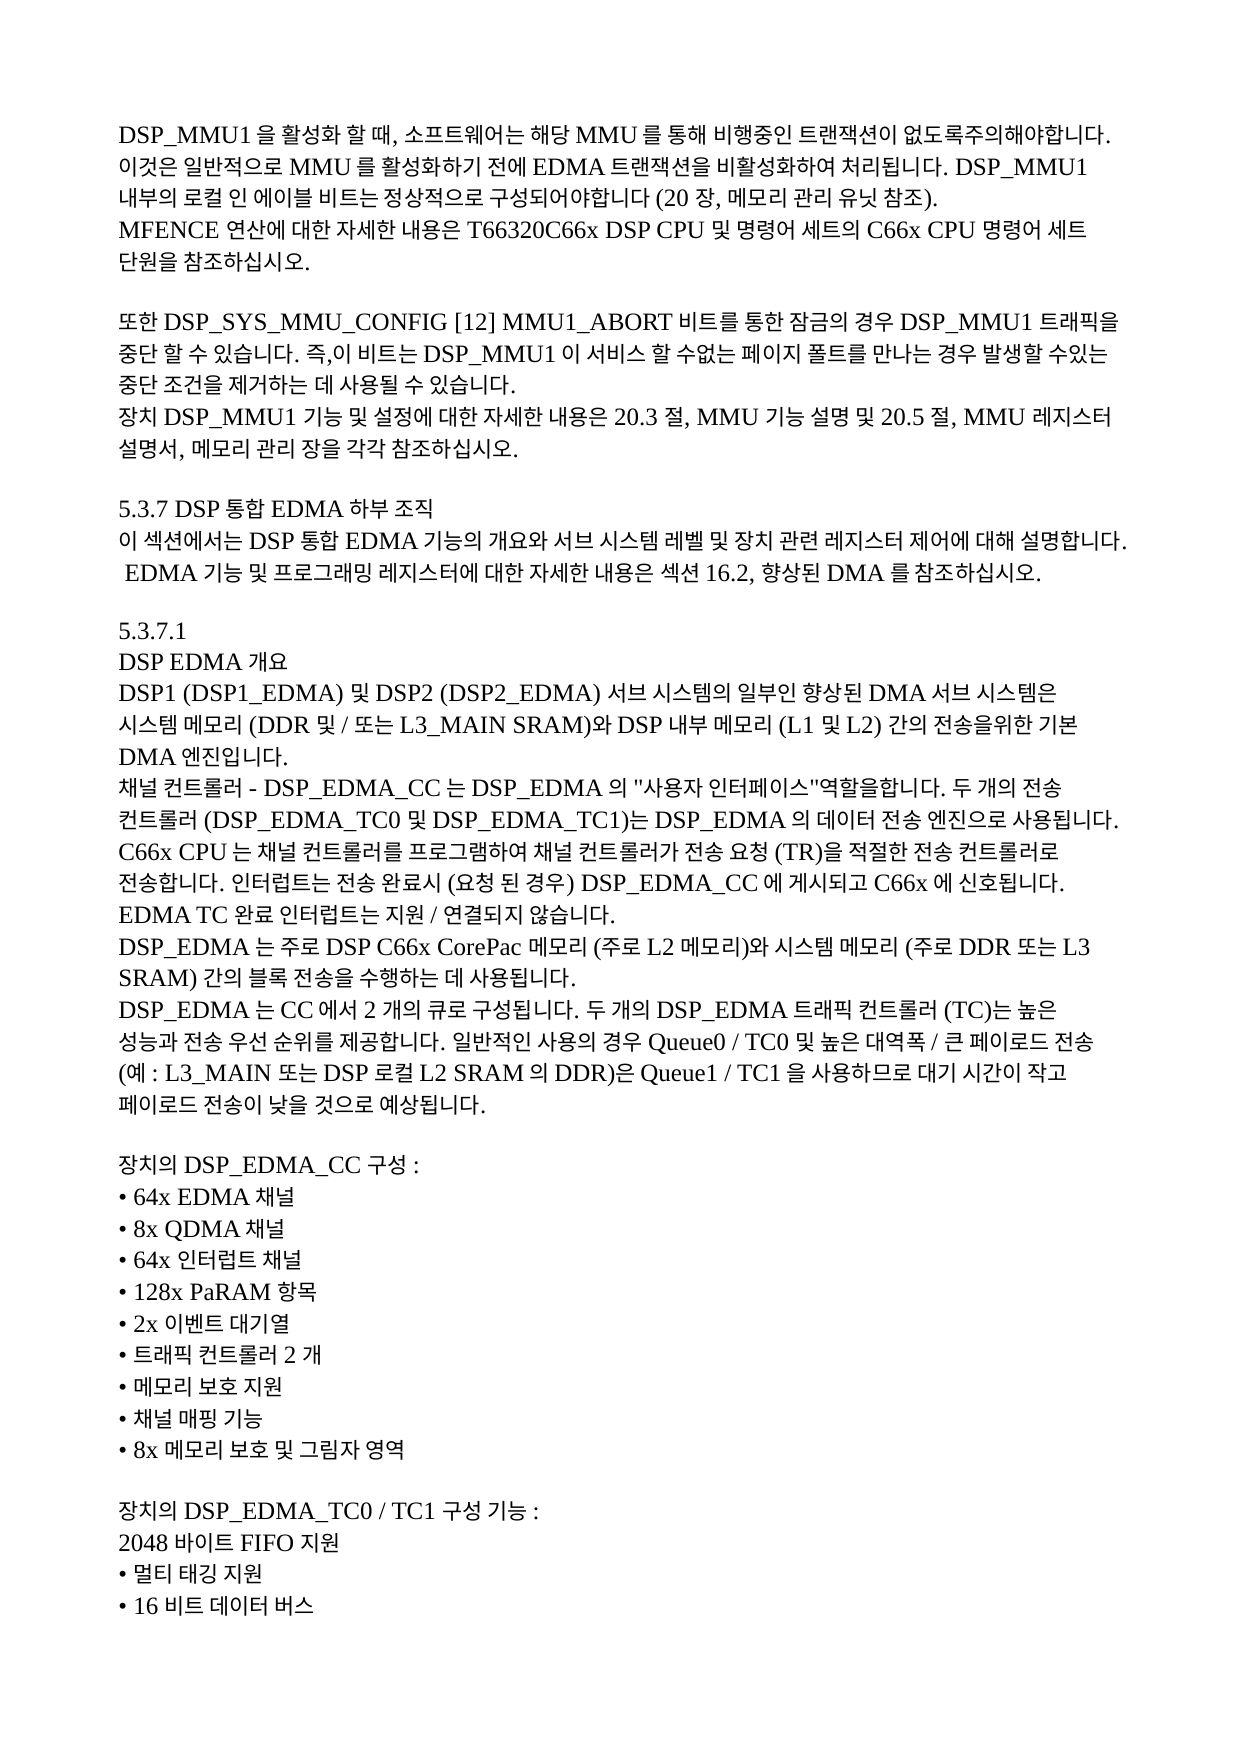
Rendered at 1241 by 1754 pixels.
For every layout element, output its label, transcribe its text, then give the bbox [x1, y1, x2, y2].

text DSP_EDMA는 CC에서 2 개의 큐로 구성됩니다. 두 개의 DSP_EDMA 트래픽 컨트롤러 (TC)는 높은 성능과 전송 우선 순위를 제공합니다. 일반적인 사용의 경우 Queue0 / TC0 및 높은 대역폭 / 큰 페이로드 전송 (예 : L3_MAIN 또는 DSP 로컬 L2 SRAM의 DDR)은 Queue1 / TC1을 사용하므로 대기 시간이 작고 페이로드 전송이 낮을 것으로 예상됩니다. [118, 993, 1122, 1120]
text DSP1 (DSP1_EDMA) 및 DSP2 (DSP2_EDMA) 서브 시스템의 일부인 향상된 DMA 서브 시스템은 시스템 메모리 (DDR 및 / 또는 L3_MAIN SRAM)와 DSP 내부 메모리 (L1 및 L2) 간의 전송을위한 기본 DMA 엔진입니다. [118, 676, 1122, 771]
text • 2x 이벤트 대기열 [118, 1307, 1122, 1338]
text MFENCE 연산에 대한 자세한 내용은 T66320C66x DSP CPU 및 명령어 세트의 C66x CPU 명령어 세트 단원을 참조하십시오. [118, 213, 1122, 276]
text • 메모리 보호 지원 [118, 1370, 1122, 1402]
text • 멀티 태깅 지원 [118, 1557, 1122, 1589]
text • 64x 인터럽트 채널 [118, 1243, 1122, 1275]
text 채널 컨트롤러 - DSP_EDMA_CC는 DSP_EDMA의 "사용자 인터페이스"역할을합니다. 두 개의 전송 컨트롤러 (DSP_EDMA_TC0 및 DSP_EDMA_TC1)는 DSP_EDMA의 데이터 전송 엔진으로 사용됩니다. C66x CPU는 채널 컨트롤러를 프로그램하여 채널 컨트롤러가 전송 요청 (TR)을 적절한 전송 컨트롤러로 전송합니다. 인터럽트는 전송 완료시 (요청 된 경우) DSP_EDMA_CC에 게시되고 C66x에 신호됩니다. EDMA TC 완료 인터럽트는 지원 / 연결되지 않습니다. [118, 771, 1122, 930]
text • 8x 메모리 보호 및 그림자 영역 [118, 1433, 1122, 1465]
text • 64x EDMA 채널 [118, 1180, 1122, 1212]
text 장치의 DSP_EDMA_TC0 / TC1 구성 기능 : [118, 1494, 1122, 1526]
text 5.3.7 DSP 통합 EDMA 하부 조직 [118, 492, 1122, 524]
text • 8x QDMA 채널 [118, 1212, 1122, 1243]
text • 트래픽 컨트롤러 2 개 [118, 1338, 1122, 1370]
text • 128x PaRAM 항목 [118, 1275, 1122, 1307]
text DSP_EDMA는 주로 DSP C66x CorePac 메모리 (주로 L2 메모리)와 시스템 메모리 (주로 DDR 또는 L3 SRAM) 간의 블록 전송을 수행하는 데 사용됩니다. [118, 930, 1122, 993]
text 장치 DSP_MMU1 기능 및 설정에 대한 자세한 내용은 20.3 절, MMU 기능 설명 및 20.5 절, MMU 레지스터 설명서, 메모리 관리 장을 각각 참조하십시오. [118, 400, 1122, 463]
text • 채널 매핑 기능 [118, 1402, 1122, 1433]
text 장치의 DSP_EDMA_CC 구성 : [118, 1148, 1122, 1180]
text 5.3.7.1 [118, 616, 1122, 645]
text DSP EDMA 개요 [118, 645, 1122, 676]
text DSP_MMU1을 활성화 할 때, 소프트웨어는 해당 MMU를 통해 비행중인 트랜잭션이 없도록주의해야합니다. 이것은 일반적으로 MMU를 활성화하기 전에 EDMA 트랜잭션을 비활성화하여 처리됩니다. DSP_MMU1 내부의 로컬 인 에이블 비트는 정상적으로 구성되어야합니다 (20 장, 메모리 관리 유닛 참조). [118, 118, 1122, 213]
text • 16 비트 데이터 버스 [118, 1589, 1122, 1621]
text 2048 바이트 FIFO 지원 [118, 1526, 1122, 1557]
text 이 섹션에서는 DSP 통합 EDMA 기능의 개요와 서브 시스템 레벨 및 장치 관련 레지스터 제어에 대해 설명합니다. EDMA 기능 및 프로그래밍 레지스터에 대한 자세한 내용은 섹션 16.2, 향상된 DMA를 참조하십시오. [118, 524, 1122, 587]
text 또한 DSP_SYS_MMU_CONFIG [12] MMU1_ABORT 비트를 통한 잠금의 경우 DSP_MMU1 트래픽을 중단 할 수 있습니다. 즉,이 비트는 DSP_MMU1이 서비스 할 수없는 페이지 폴트를 만나는 경우 발생할 수있는 중단 조건을 제거하는 데 사용될 수 있습니다. [118, 305, 1122, 400]
